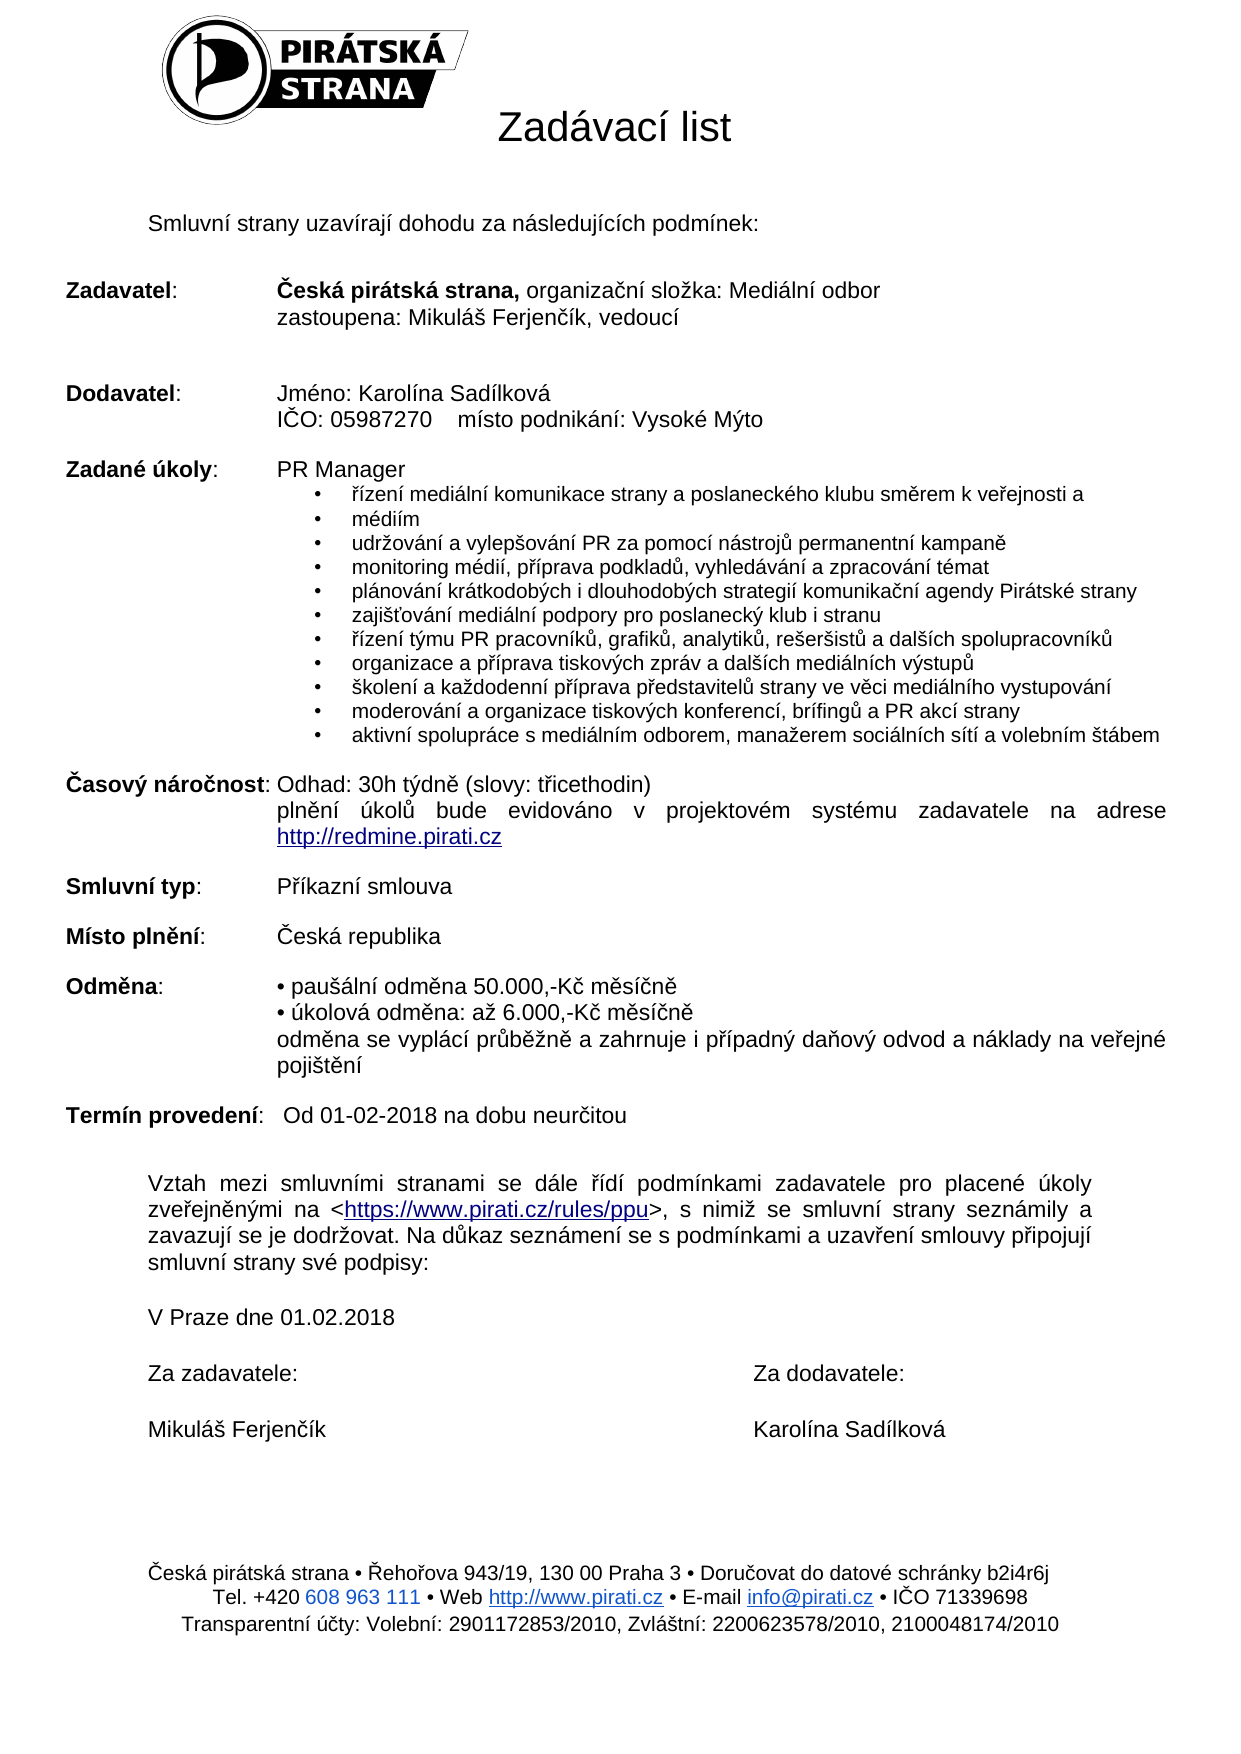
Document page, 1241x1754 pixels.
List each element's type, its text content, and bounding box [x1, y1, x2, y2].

table_cell Místo plnění: [66, 911, 277, 961]
table_cell Smluvní typ: [66, 861, 277, 911]
subtitle Zadávací list [148, 102, 1093, 150]
table_cell Časový náročnost: [66, 759, 277, 861]
table_cell Odměna: [66, 961, 277, 1090]
table_cell Termín provedení: [66, 1090, 277, 1140]
text Mikuláš Ferjenčík Karolína Sadílková [148, 1416, 1093, 1442]
table_cell Příkazní smlouva [277, 861, 1167, 911]
table_cell Jméno: Karolína Sadílková IČO: 05987270 místo podnikání: Vysoké Mýto [277, 368, 1167, 444]
table_cell Zadané úkoly: [66, 444, 277, 759]
table_cell PR Manager řízení mediální komunikace strany a poslaneckého klubu směrem k veřejnosti a médiím udržování a vylepšování PR za pomocí nástrojů permanentní kampaně monitoring médií, příprava podkladů, vyhledávání a zpracování témat plánování krátkodobých i dlouhodobých strategií komunikační agendy Pirátské strany zajišťování mediální podpory pro poslanecký klub i stranu řízení týmu PR pracovníků, grafiků, analytiků, rešeršistů a dalších spolupracovníků organizace a příprava tiskových zpráv a dalších mediálních výstupů školení a každodenní příprava představitelů strany ve věci mediálního vystupování moderování a organizace tiskových konferencí, brífingů a PR akcí strany aktivní spolupráce s mediálním odborem, manažerem sociálních sítí a volebním štábem [277, 444, 1167, 759]
table_header Česká pirátská strana, organizační složka: Mediální odbor zastoupena: Mikuláš Ferjenčík, vedoucí [277, 265, 1167, 368]
text V Praze dne 01.02.2018 [148, 1304, 1093, 1331]
table_cell Od 01-02-2018 na dobu neurčitou [277, 1090, 1167, 1140]
text Za zadavatele: Za dodavatele: [148, 1360, 1093, 1387]
text Vztah mezi smluvními stranami se dále řídí podmínkami zadavatele pro placené úkoly zveřejněnými na <https://www.pirati.cz/rules/ppu>, s nimiž se smluvní strany seznámily a zavazují se je dodržovat. Na důkaz seznámení se s podmínkami a uzavření smlouvy připojují smluvní strany své podpisy: [148, 1169, 1093, 1275]
picture [147, 0, 483, 139]
text Smluvní strany uzavírají dohodu za následujících podmínek: [148, 209, 1093, 236]
table_cell • paušální odměna 50.000,-Kč měsíčně • úkolová odměna: až 6.000,-Kč měsíčně odměna se vyplácí průběžně a zahrnuje i případný daňový odvod a náklady na veřejné pojištění [277, 961, 1167, 1090]
table_header Zadavatel: [66, 265, 277, 368]
table_cell Dodavatel: [66, 368, 277, 444]
table_cell Odhad: 30h týdně (slovy: třicethodin) plnění úkolů bude evidováno v projektovém systému zadavatele na adrese http://redmine.pirati.cz [277, 759, 1167, 861]
table_cell Česká republika [277, 911, 1167, 961]
